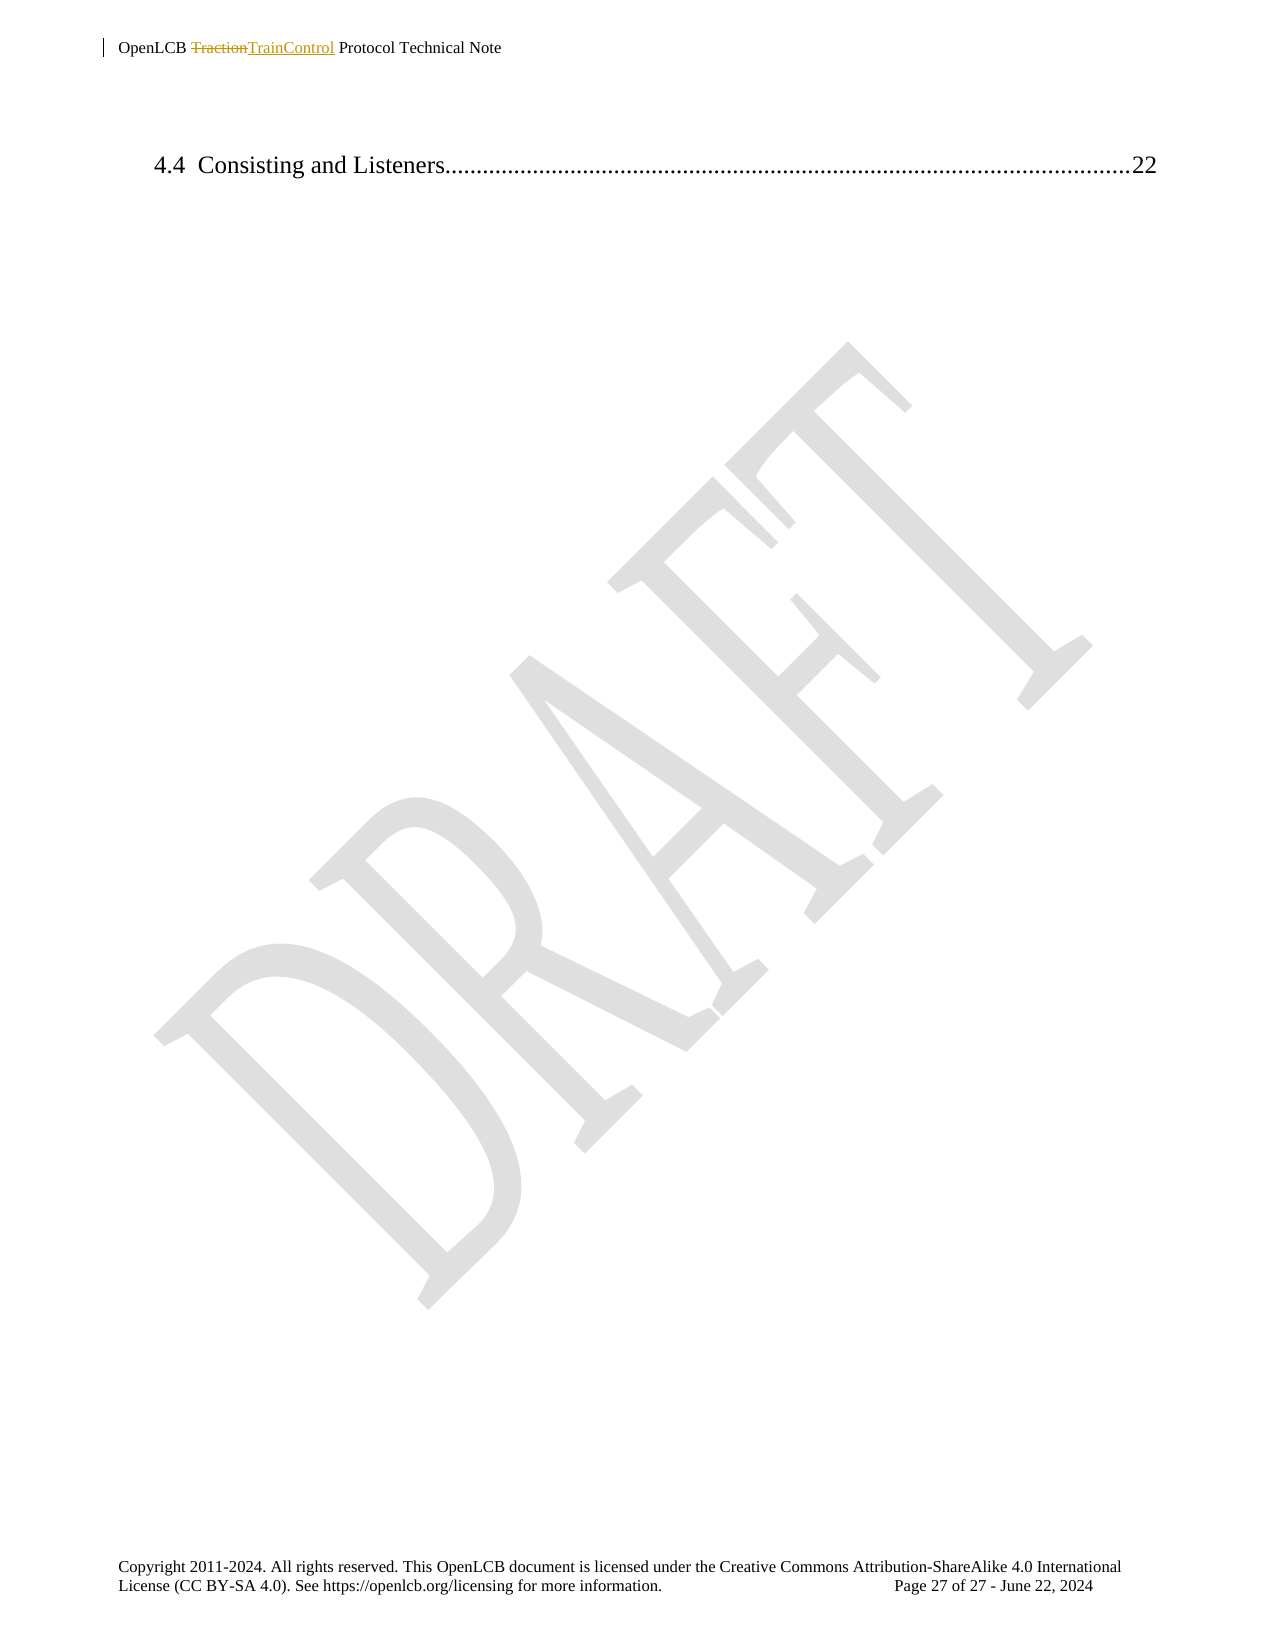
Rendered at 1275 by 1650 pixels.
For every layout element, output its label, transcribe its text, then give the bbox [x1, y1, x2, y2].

text 4.4 Consisting and Listeners 22 [148, 150, 1157, 179]
